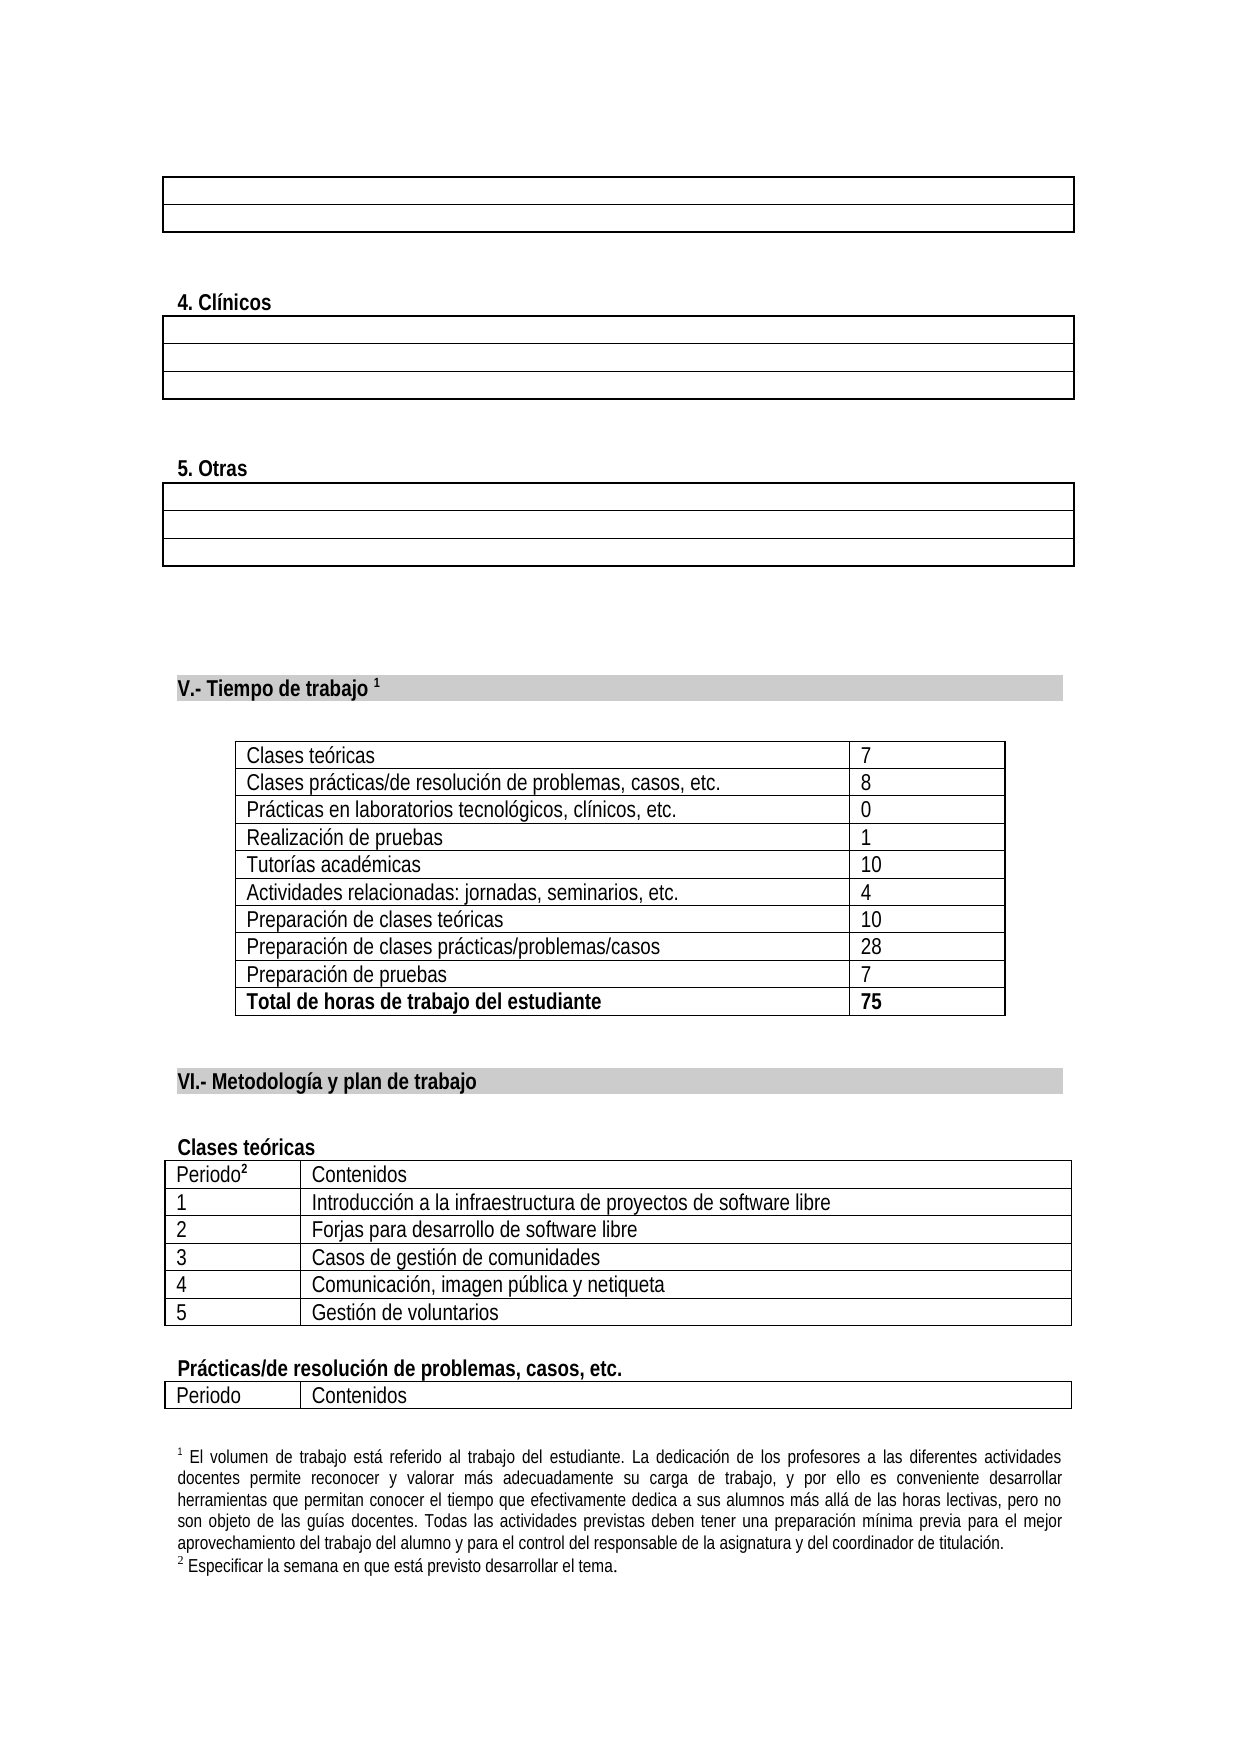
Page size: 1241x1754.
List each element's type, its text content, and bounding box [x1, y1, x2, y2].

table_cell 8 [850, 769, 1004, 795]
table_cell Forjas para desarrollo de software libre [301, 1216, 1071, 1243]
table_cell Preparación de clases prácticas/problemas/casos [236, 933, 849, 960]
text 4. Clínicos [177, 288, 1063, 315]
text V.- Tiempo de trabajo [177, 675, 1063, 701]
table_header 7 [850, 742, 1004, 768]
table_cell [164, 205, 1073, 231]
table_header Contenidos [301, 1382, 1071, 1408]
table_header Clases teóricas [236, 742, 849, 768]
table_cell Prácticas en laboratorios tecnológicos, clínicos, etc. [236, 796, 849, 823]
table_cell [164, 511, 1073, 537]
table_cell [164, 539, 1073, 565]
table_cell [164, 178, 1073, 204]
table_cell 10 [850, 851, 1004, 877]
table_cell 3 [166, 1244, 300, 1270]
table_cell 5 [166, 1299, 300, 1325]
table_cell Comunicación, imagen pública y netiqueta [301, 1271, 1071, 1297]
table_header Periodo [166, 1382, 300, 1408]
table_cell 1 [850, 824, 1004, 850]
table_cell 7 [850, 961, 1004, 987]
table_cell [164, 344, 1073, 371]
table_cell Gestión de voluntarios [301, 1299, 1071, 1325]
table_cell 2 [166, 1216, 300, 1243]
table_header [164, 484, 1073, 510]
table_cell 28 [850, 933, 1004, 960]
table_cell 75 [850, 988, 1004, 1014]
table_cell Introducción a la infraestructura de proyectos de software libre [301, 1189, 1071, 1215]
text Prácticas/de resolución de problemas, casos, etc. [177, 1354, 1063, 1381]
text VI.- Metodología y plan de trabajo [177, 1068, 1063, 1094]
table_cell Preparación de pruebas [236, 961, 849, 987]
text 5. Otras [177, 455, 1063, 482]
table_cell 10 [850, 906, 1004, 932]
text Clases teóricas [177, 1134, 1063, 1160]
text El volumen de trabajo está referido al trabajo del estudiante. La dedicación de los profesores a las diferentes actividades docentes permite reconocer y valorar más adecuadamente su carga de trabajo, y por ello es conveniente desarrollar herramientas que permitan conocer el tiempo que efectivamente dedica a sus alumnos más allá de las horas lectivas, pero no son objeto de las guías docentes. Todas las actividades previstas deben tener una preparación mínima previa para el mejor aprovechamiento del trabajo del alumno y para el control del responsable de la asignatura y del coordinador de titulación. [177, 1446, 1063, 1553]
table_cell Realización de pruebas [236, 824, 849, 850]
table_cell 1 [166, 1189, 300, 1215]
table_cell Total de horas de trabajo del estudiante [236, 988, 849, 1014]
table_header Contenidos [301, 1161, 1071, 1188]
table_cell 4 [850, 879, 1004, 905]
table_cell Preparación de clases teóricas [236, 906, 849, 932]
table_cell 0 [850, 796, 1004, 823]
table_cell Actividades relacionadas: jornadas, seminarios, etc. [236, 879, 849, 905]
table_cell Clases prácticas/de resolución de problemas, casos, etc. [236, 769, 849, 795]
table_cell 4 [166, 1271, 300, 1297]
table_cell Casos de gestión de comunidades [301, 1244, 1071, 1270]
table_cell Tutorías académicas [236, 851, 849, 877]
table_header [164, 317, 1073, 343]
table_header Periodo [166, 1161, 300, 1188]
table_cell [164, 372, 1073, 398]
